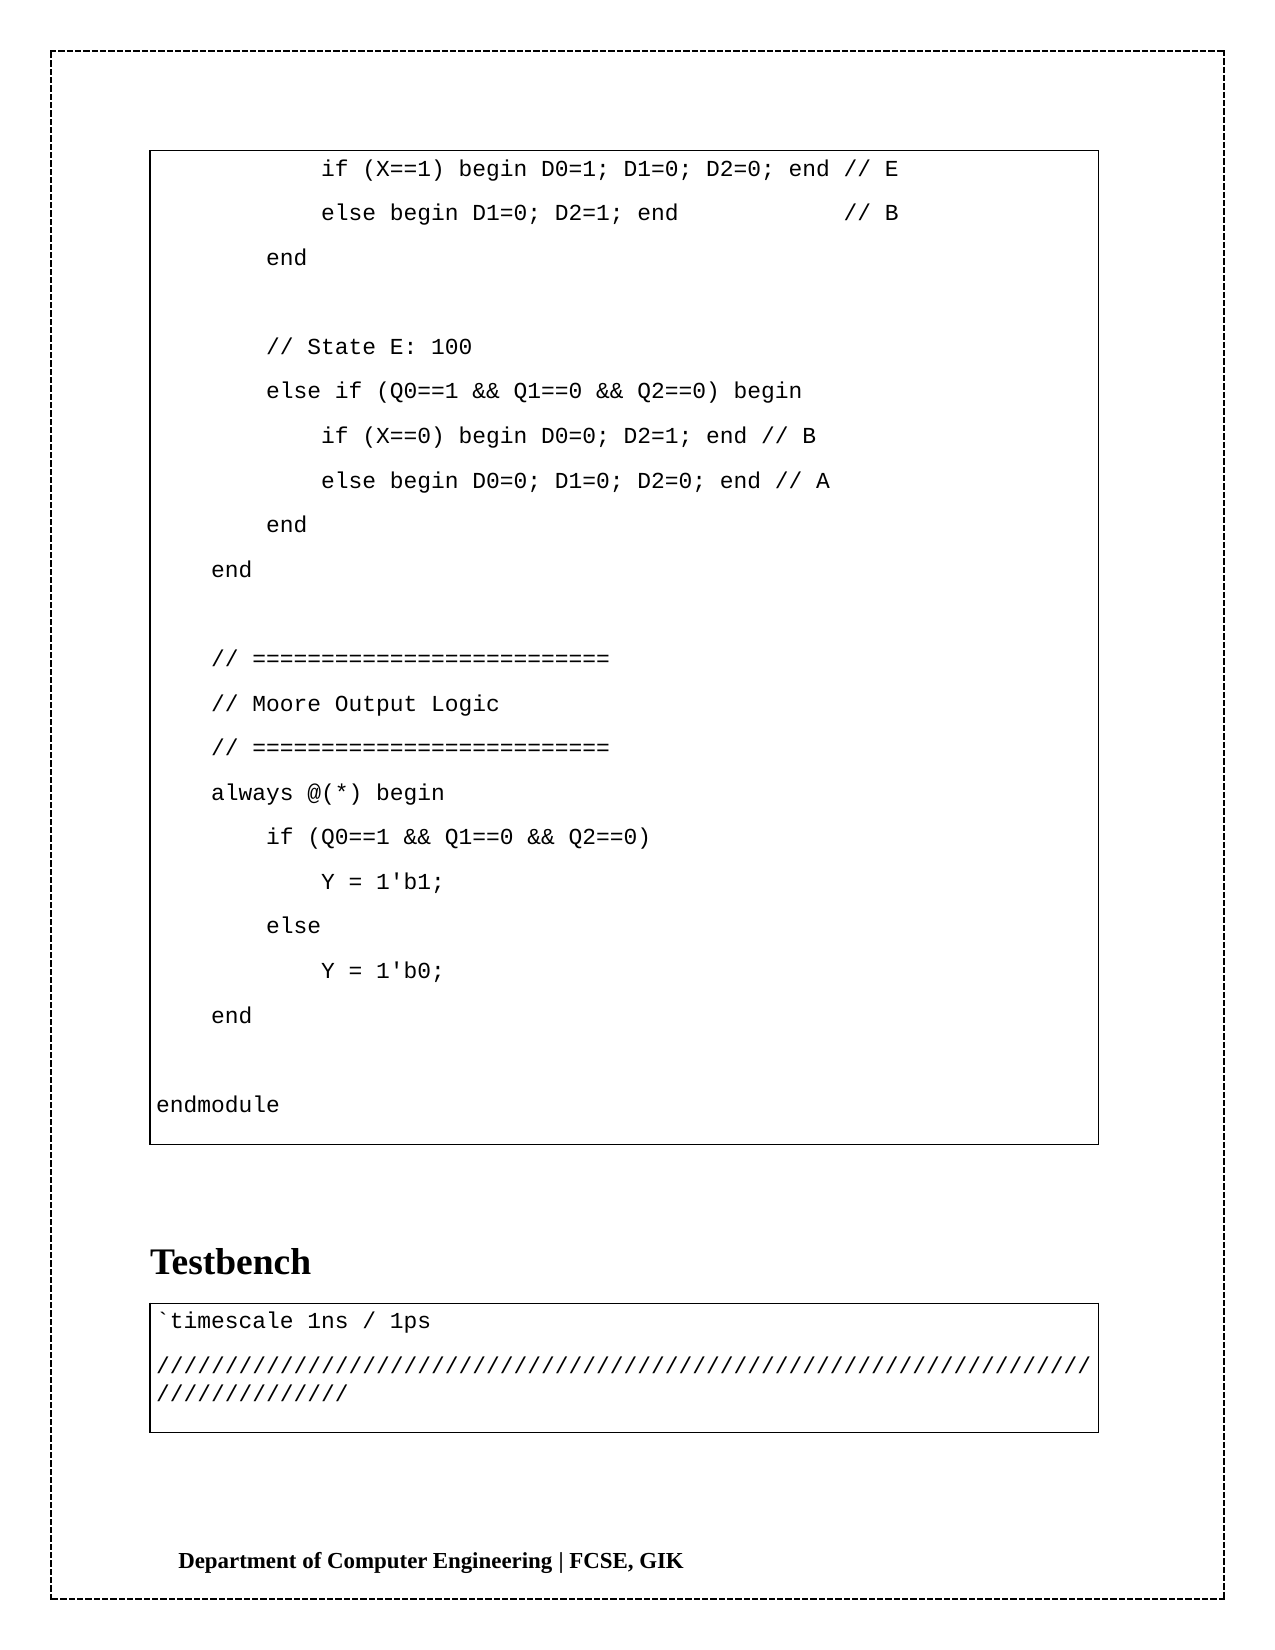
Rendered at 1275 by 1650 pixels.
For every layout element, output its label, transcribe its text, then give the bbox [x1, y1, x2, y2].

text Testbench [150, 1239, 1098, 1283]
table_header `timescale 1ns / 1ps ////////////////////////////////////////////////////////////////////////////////// [151, 1304, 1098, 1432]
table_header if (X==1) begin D0=1; D1=0; D2=0; end // E else begin D1=0; D2=1; end // B end // State E: 100 else if (Q0==1 && Q1==0 && Q2==0) begin if (X==0) begin D0=0; D2=1; end // B else begin D0=0; D1=0; D2=0; end // A end end // ========================== // Moore Output Logic // ========================== always @(*) begin if (Q0==1 && Q1==0 && Q2==0) Y = 1'b1; else Y = 1'b0; end endmodule [151, 151, 1098, 1143]
